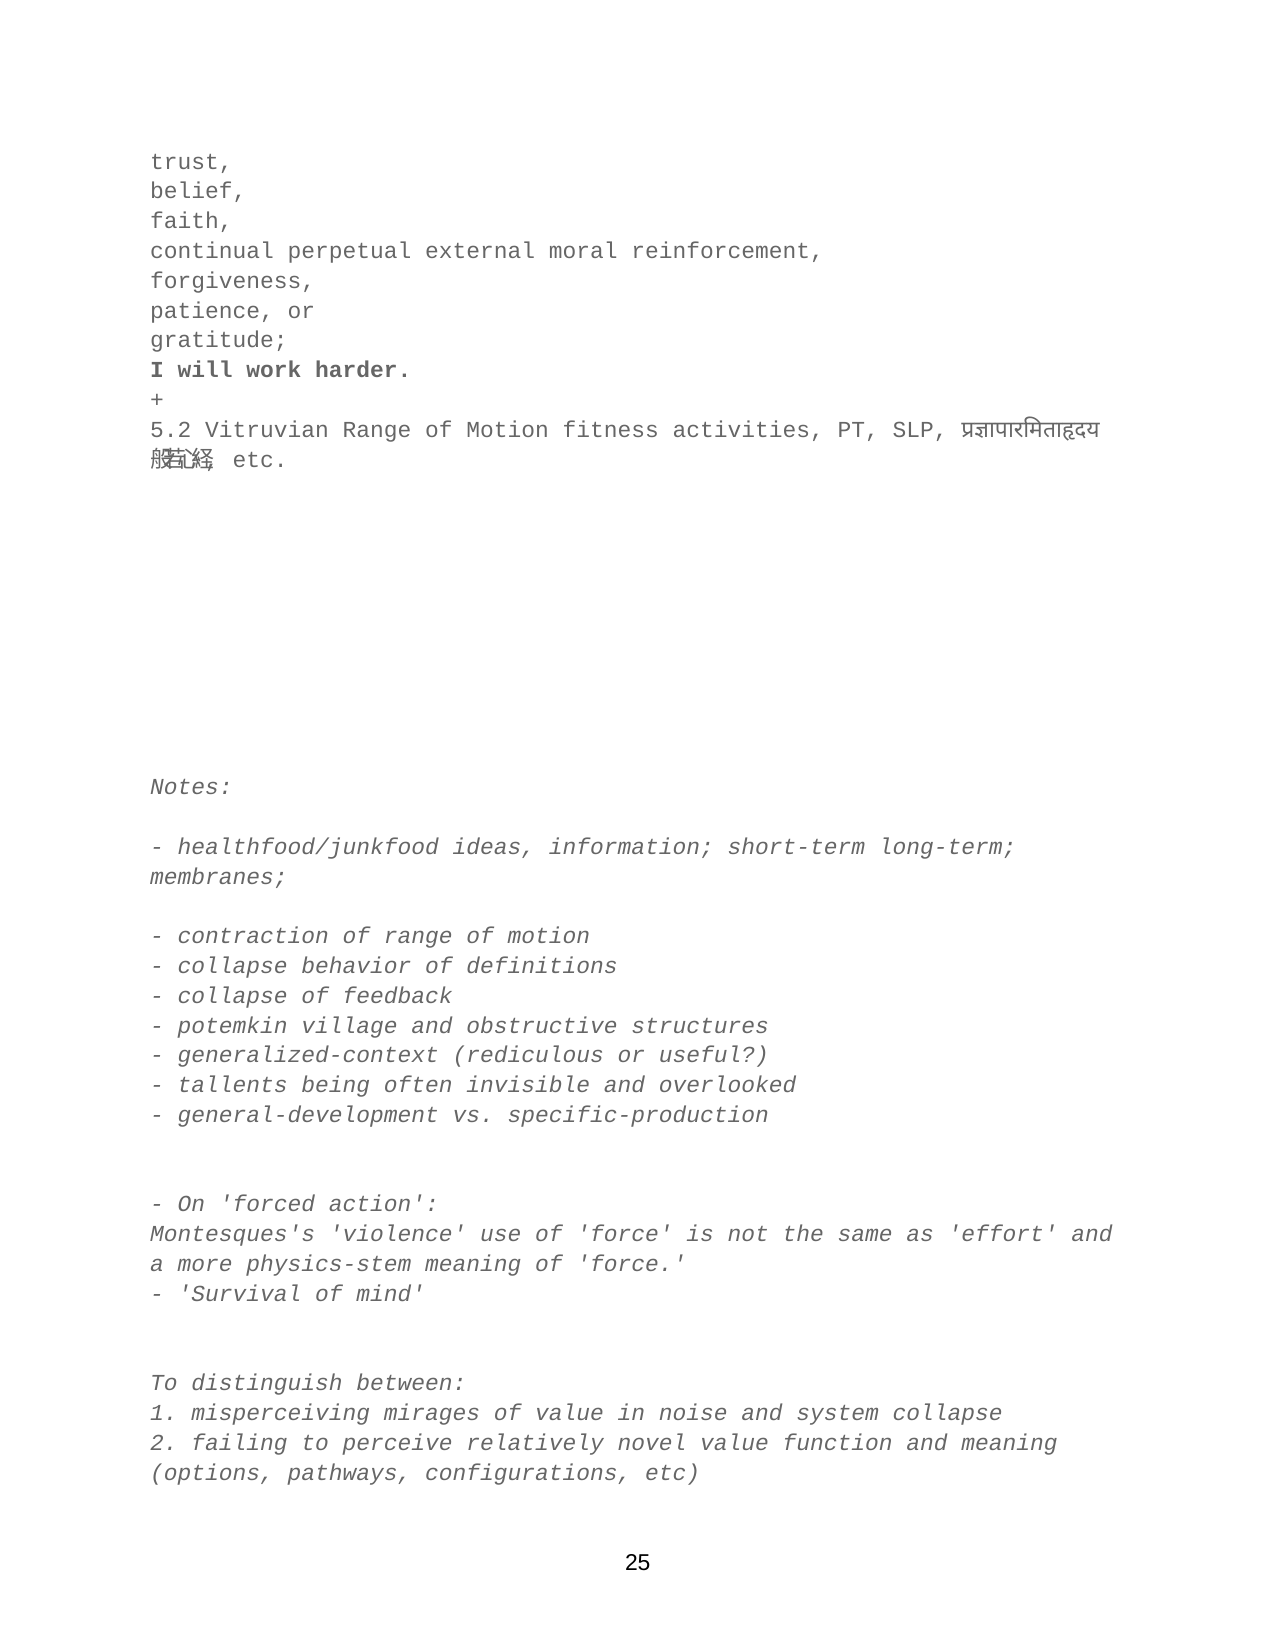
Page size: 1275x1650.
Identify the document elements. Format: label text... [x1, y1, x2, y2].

text - tallents being often invisible and overlooked [150, 1073, 1125, 1099]
text - contraction of range of motion [150, 924, 1125, 951]
text To distinguish between: [150, 1371, 1125, 1397]
text - general-development vs. specific-production [150, 1103, 1125, 1129]
text trust, [150, 150, 1125, 176]
text Notes: [150, 776, 1125, 802]
text - potemkin village and obstructive structures [150, 1014, 1125, 1040]
text Montesques's 'violence' use of 'force' is not the same as 'effort' and a more physics-stem meaning of 'force.' [150, 1222, 1125, 1278]
text - collapse of feedback [150, 984, 1125, 1010]
text 5.2 Vitruvian Range of Motion fitness activities, PT, SLP, प्रज्ञापारमिताहृदय 般若心経, etc. [150, 418, 1125, 474]
text belief, [150, 180, 1125, 206]
text + [150, 388, 1125, 414]
text forgiveness, [150, 269, 1125, 295]
text continual perpetual external moral reinforcement, [150, 239, 1125, 265]
text I will work harder. [150, 358, 1125, 384]
text - 'Survival of mind' [150, 1282, 1125, 1308]
text gratitude; [150, 329, 1125, 355]
text faith, [150, 209, 1125, 236]
text - healthfood/junkfood ideas, information; short-term long-term; membranes; [150, 835, 1125, 891]
text 2. failing to perceive relatively novel value function and meaning (options, pathways, configurations, etc) [150, 1431, 1125, 1487]
text - collapse behavior of definitions [150, 954, 1125, 980]
text 1. misperceiving mirages of value in noise and system collapse [150, 1401, 1125, 1427]
text - generalized-context (rediculous or useful?) [150, 1044, 1125, 1070]
text patience, or [150, 299, 1125, 325]
text - On 'forced action': [150, 1193, 1125, 1219]
